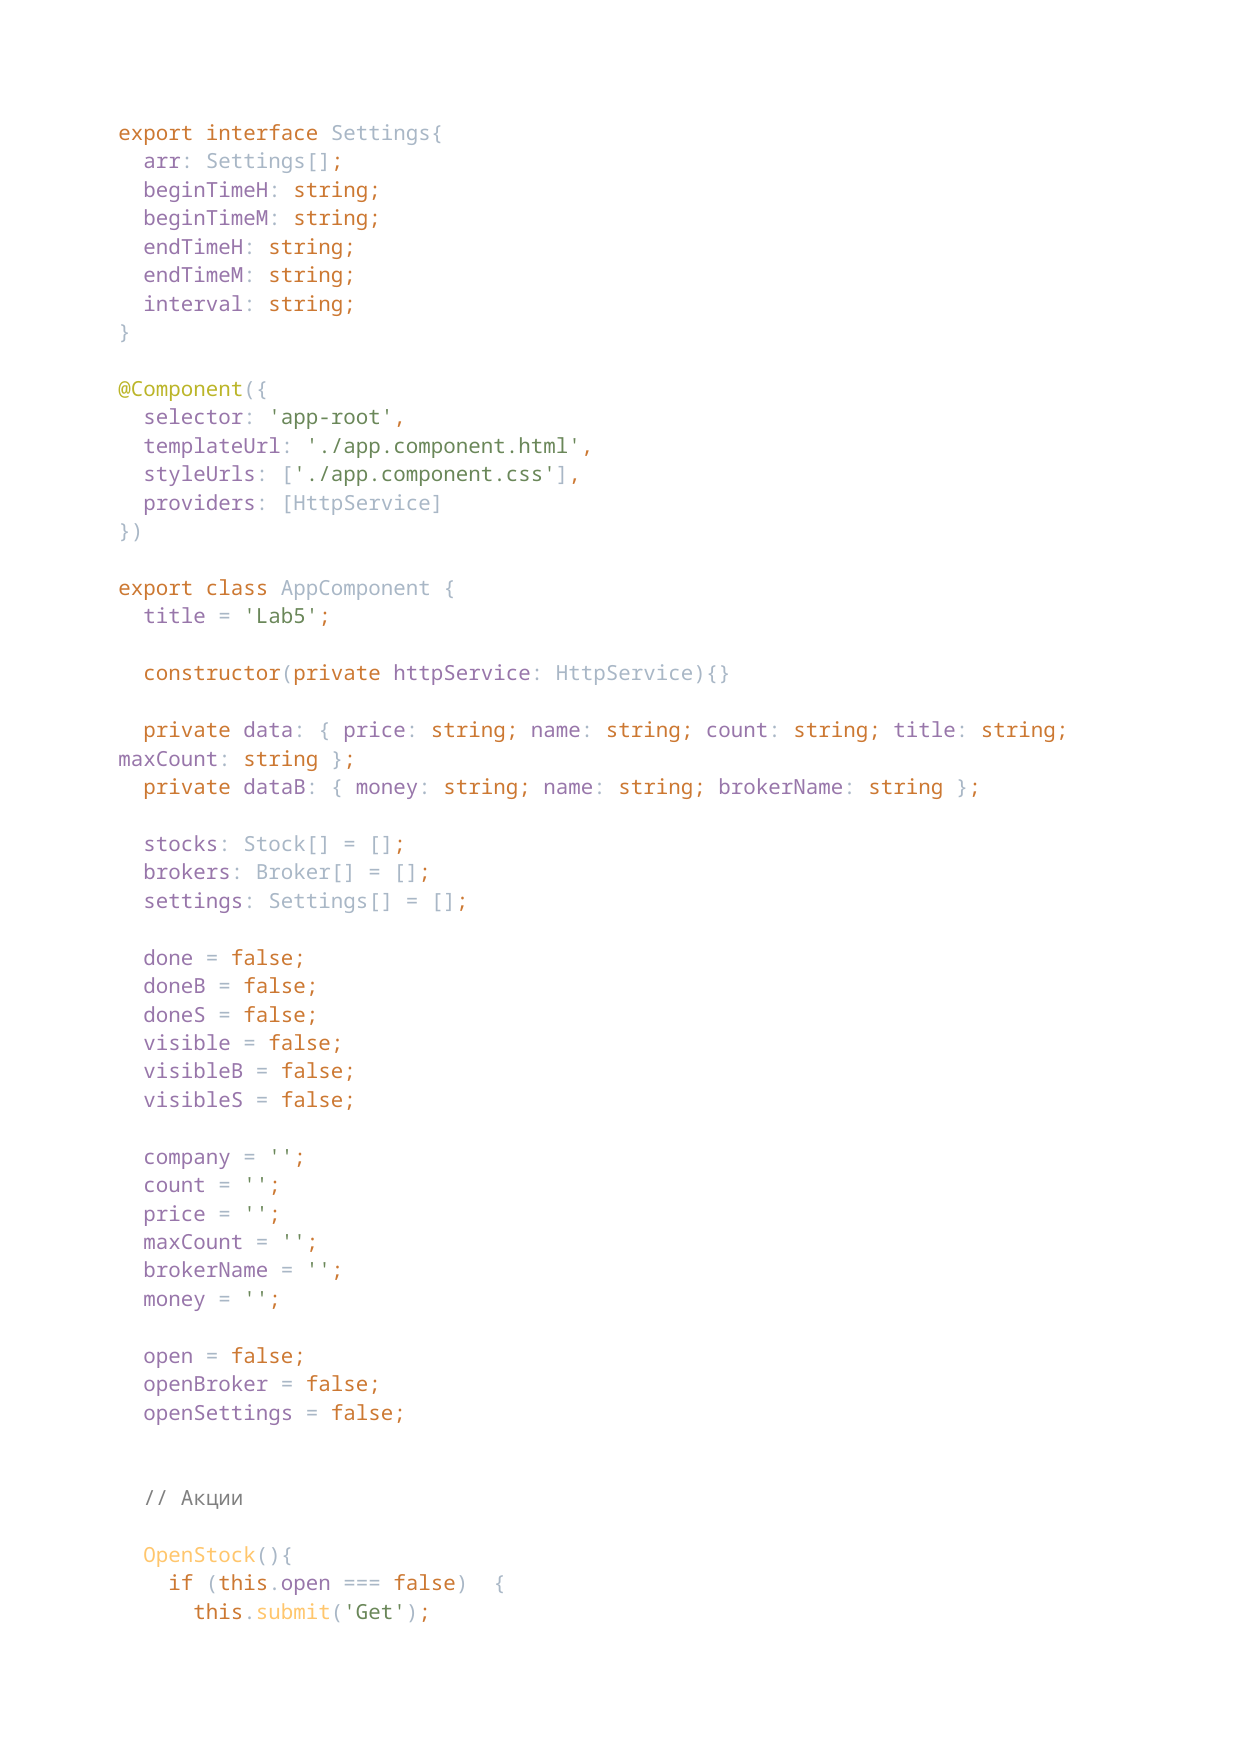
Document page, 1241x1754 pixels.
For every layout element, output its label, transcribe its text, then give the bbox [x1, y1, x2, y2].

text export interface Settings{ arr: Settings[]; beginTimeH: string; beginTimeM: string; endTimeH: string; endTimeM: string; interval: string; } @Component({ selector: 'app-root', templateUrl: './app.component.html', styleUrls: ['./app.component.css'], providers: [HttpService] }) export class AppComponent { title = 'Lab5'; constructor(private httpService: HttpService){} private data: { price: string; name: string; count: string; title: string; maxCount: string }; private dataB: { money: string; name: string; brokerName: string }; stocks: Stock[] = []; brokers: Broker[] = []; settings: Settings[] = []; done = false; doneB = false; doneS = false; visible = false; visibleB = false; visibleS = false; company = ''; count = ''; price = ''; maxCount = ''; brokerName = ''; money = ''; open = false; openBroker = false; openSettings = false; // Акции OpenStock(){ if (this.open === false) { this.submit('Get'); [118, 118, 1122, 1625]
